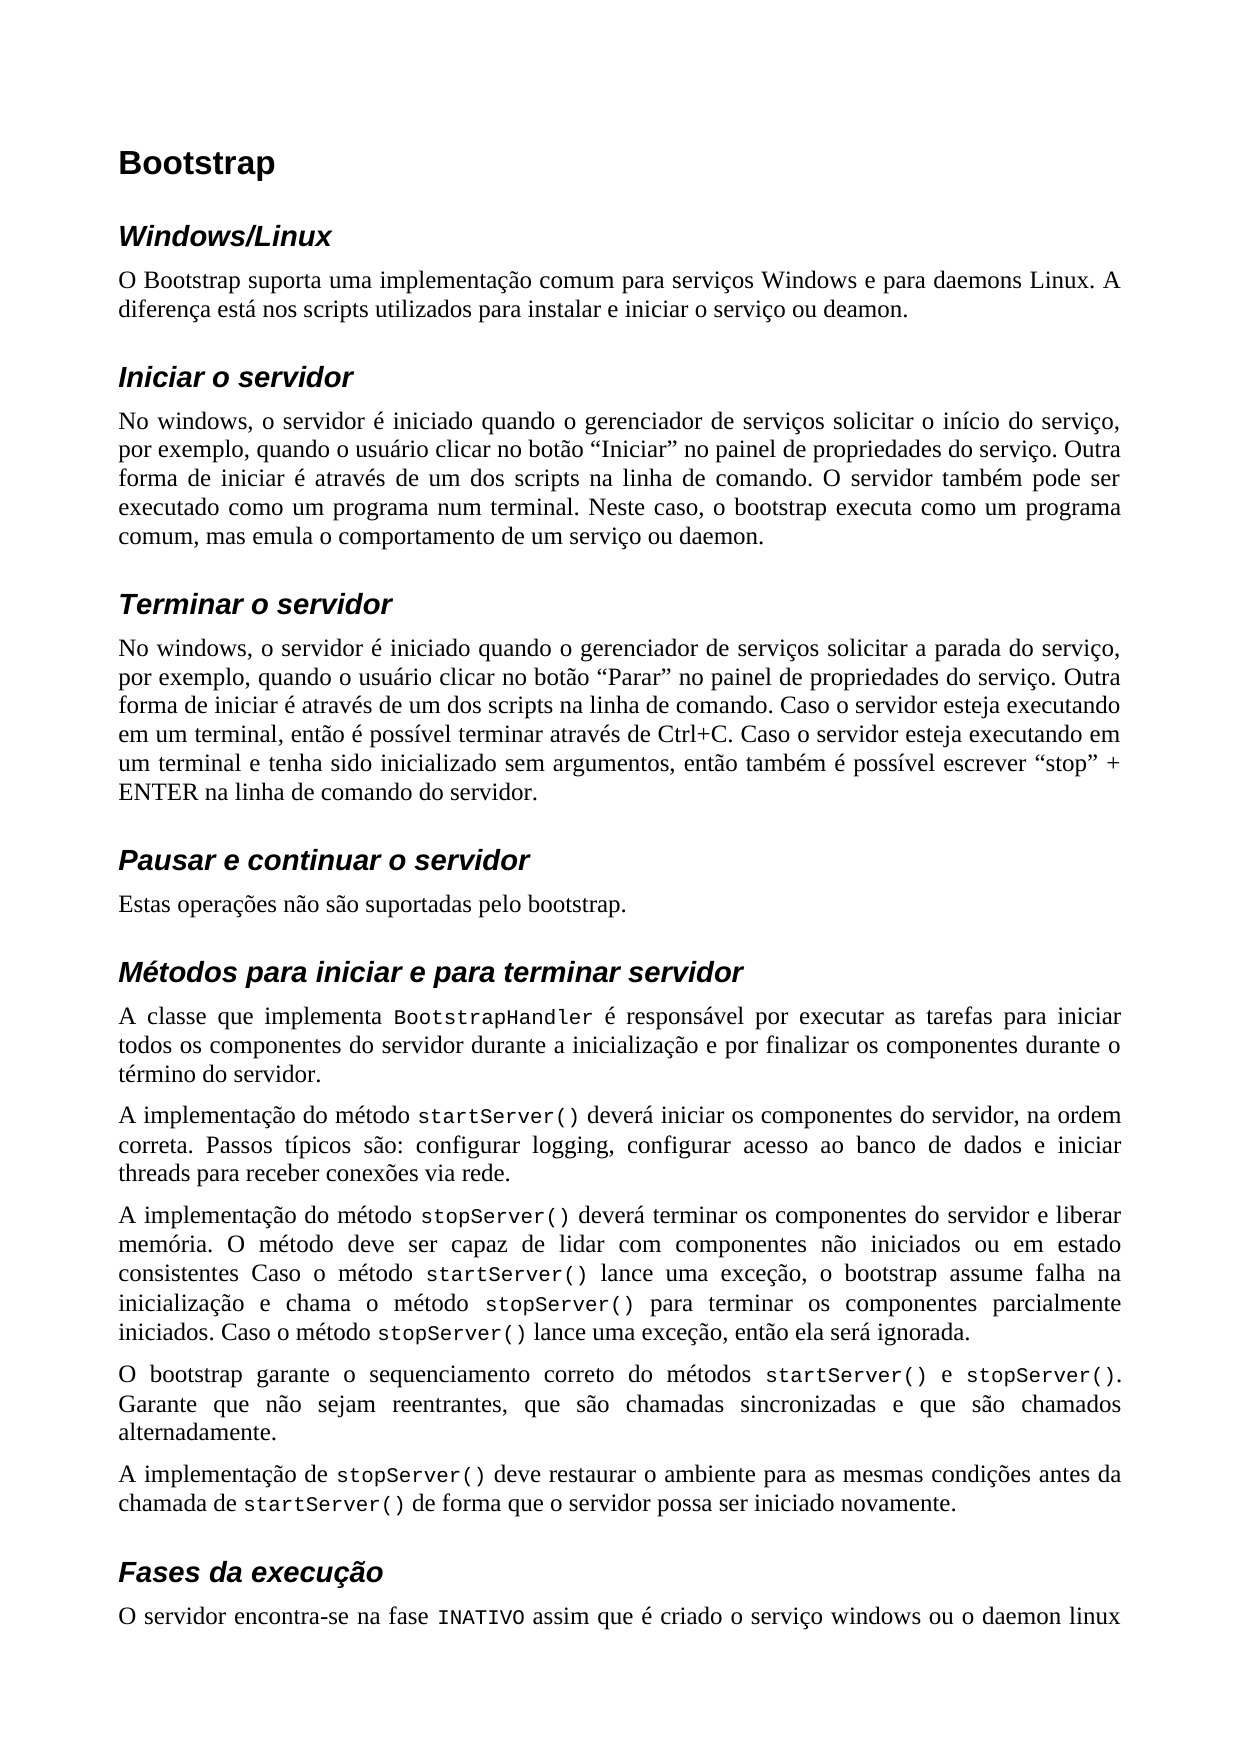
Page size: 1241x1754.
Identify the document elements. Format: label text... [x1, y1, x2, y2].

text A implementação do método stopServer() deverá terminar os componentes do servidor e liberar memória. O método deve ser capaz de lidar com componentes não iniciados ou em estado consistentes Caso o método startServer() lance uma exceção, o bootstrap assume falha na inicialização e chama o método stopServer() para terminar os componentes parcialmente iniciados. Caso o método stopServer() lance uma exceção, então ela será ignorada. [118, 1200, 1122, 1347]
text O bootstrap garante o sequenciamento correto do métodos startServer() e stopServer(). Garante que não sejam reentrantes, que são chamadas sincronizadas e que são chamados alternadamente. [118, 1359, 1122, 1446]
text A classe que implementa BootstrapHandler é responsável por executar as tarefas para iniciar todos os componentes do servidor durante a inicialização e por finalizar os componentes durante o término do servidor. [118, 1001, 1122, 1088]
text O servidor encontra-se na fase INATIVO assim que é criado o serviço windows ou o daemon linux [118, 1601, 1122, 1631]
subtitle Windows/Linux [118, 219, 1122, 252]
text No windows, o servidor é iniciado quando o gerenciador de serviços solicitar a parada do serviço, por exemplo, quando o usuário clicar no botão “Parar” no painel de propriedades do serviço. Outra forma de iniciar é através de um dos scripts na linha de comando. Caso o servidor esteja executando em um terminal, então é possível terminar através de Ctrl+C. Caso o servidor esteja executando em um terminal e tenha sido inicializado sem argumentos, então também é possível escrever “stop” + ENTER na linha de comando do servidor. [118, 633, 1122, 805]
subtitle Bootstrap [118, 143, 1122, 182]
subtitle Pausar e continuar o servidor [118, 843, 1122, 876]
subtitle Terminar o servidor [118, 587, 1122, 620]
text O Bootstrap suporta uma implementação comum para serviços Windows e para daemons Linux. A diferença está nos scripts utilizados para instalar e iniciar o serviço ou deamon. [118, 265, 1122, 322]
subtitle Iniciar o servidor [118, 360, 1122, 393]
text A implementação do método startServer() deverá iniciar os componentes do servidor, na ordem correta. Passos típicos são: configurar logging, configurar acesso ao banco de dados e iniciar threads para receber conexões via rede. [118, 1100, 1122, 1187]
subtitle Fases da execução [118, 1555, 1122, 1589]
text No windows, o servidor é iniciado quando o gerenciador de serviços solicitar o início do serviço, por exemplo, quando o usuário clicar no botão “Iniciar” no painel de propriedades do serviço. Outra forma de iniciar é através de um dos scripts na linha de comando. O servidor também pode ser executado como um programa num terminal. Neste caso, o bootstrap executa como um programa comum, mas emula o comportamento de um serviço ou daemon. [118, 406, 1122, 549]
subtitle Métodos para iniciar e para terminar servidor [118, 955, 1122, 988]
text Estas operações não são suportadas pelo bootstrap. [118, 889, 1122, 917]
text A implementação de stopServer() deve restaurar o ambiente para as mesmas condições antes da chamada de startServer() de forma que o servidor possa ser iniciado novamente. [118, 1459, 1122, 1518]
